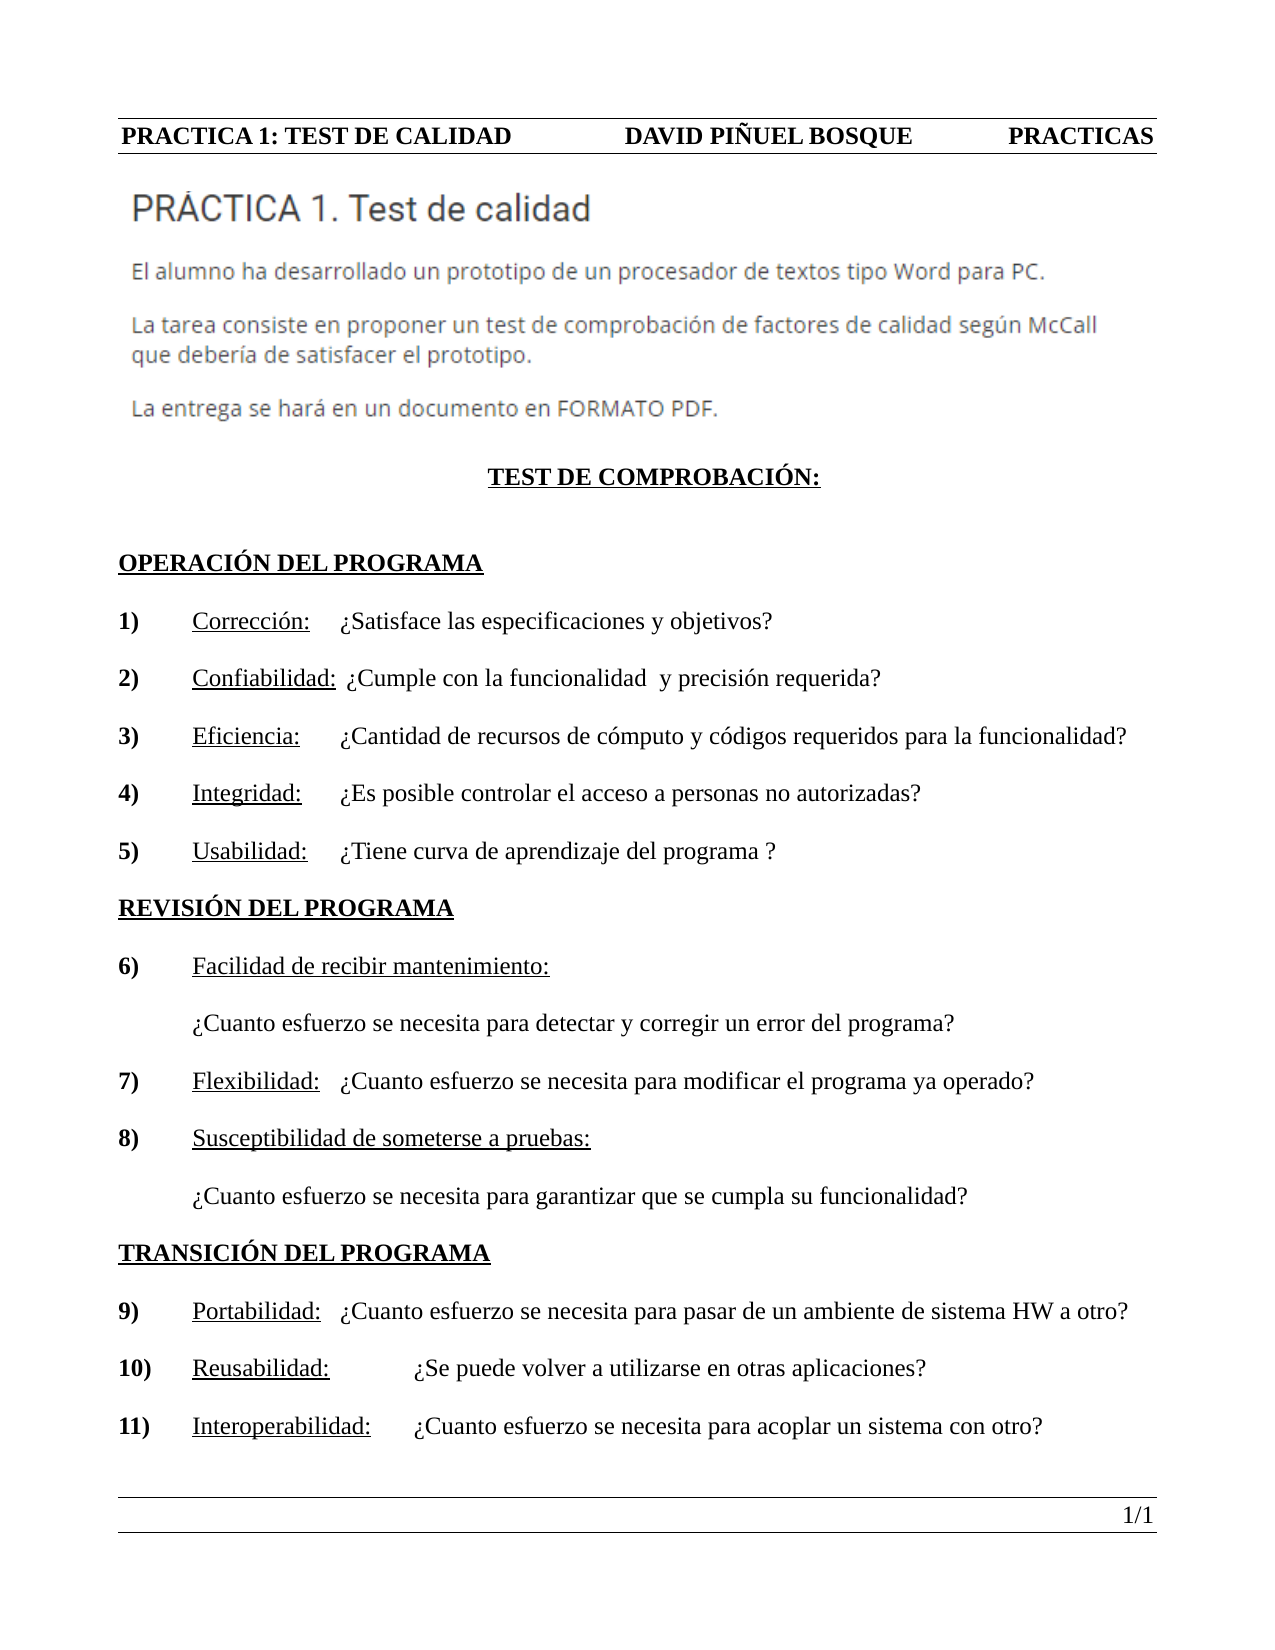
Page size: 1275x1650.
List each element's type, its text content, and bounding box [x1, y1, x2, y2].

text 6) Facilidad de recibir mantenimiento: [118, 951, 1157, 979]
text 2) Confiabilidad: ¿Cumple con la funcionalidad y precisión requerida? [118, 663, 1157, 692]
text 8) Susceptibilidad de someterse a pruebas: [118, 1123, 1157, 1152]
text TEST DE COMPROBACIÓN: [118, 462, 1157, 491]
text ¿Cuanto esfuerzo se necesita para detectar y corregir un error del programa? [118, 1008, 1157, 1037]
picture [125, 191, 1111, 434]
text 9) Portabilidad: ¿Cuanto esfuerzo se necesita para pasar de un ambiente de sistema HW a otro? [118, 1296, 1157, 1324]
text 1) Corrección: ¿Satisface las especificaciones y objetivos? [118, 606, 1157, 634]
text TRANSICIÓN DEL PROGRAMA [118, 1238, 1157, 1267]
text 3) Eficiencia: ¿Cantidad de recursos de cómputo y códigos requeridos para la funcionalidad? [118, 721, 1157, 749]
text 4) Integridad: ¿Es posible controlar el acceso a personas no autorizadas? [118, 778, 1157, 807]
text REVISIÓN DEL PROGRAMA [118, 893, 1157, 922]
text 5) Usabilidad: ¿Tiene curva de aprendizaje del programa ? [118, 836, 1157, 864]
text 10) Reusabilidad: ¿Se puede volver a utilizarse en otras aplicaciones? [118, 1353, 1157, 1382]
text 7) Flexibilidad: ¿Cuanto esfuerzo se necesita para modificar el programa ya operado? [118, 1066, 1157, 1094]
text OPERACIÓN DEL PROGRAMA [118, 548, 1157, 577]
text ¿Cuanto esfuerzo se necesita para garantizar que se cumpla su funcionalidad? [118, 1181, 1157, 1209]
text 11) Interoperabilidad: ¿Cuanto esfuerzo se necesita para acoplar un sistema con otro? [118, 1411, 1157, 1439]
